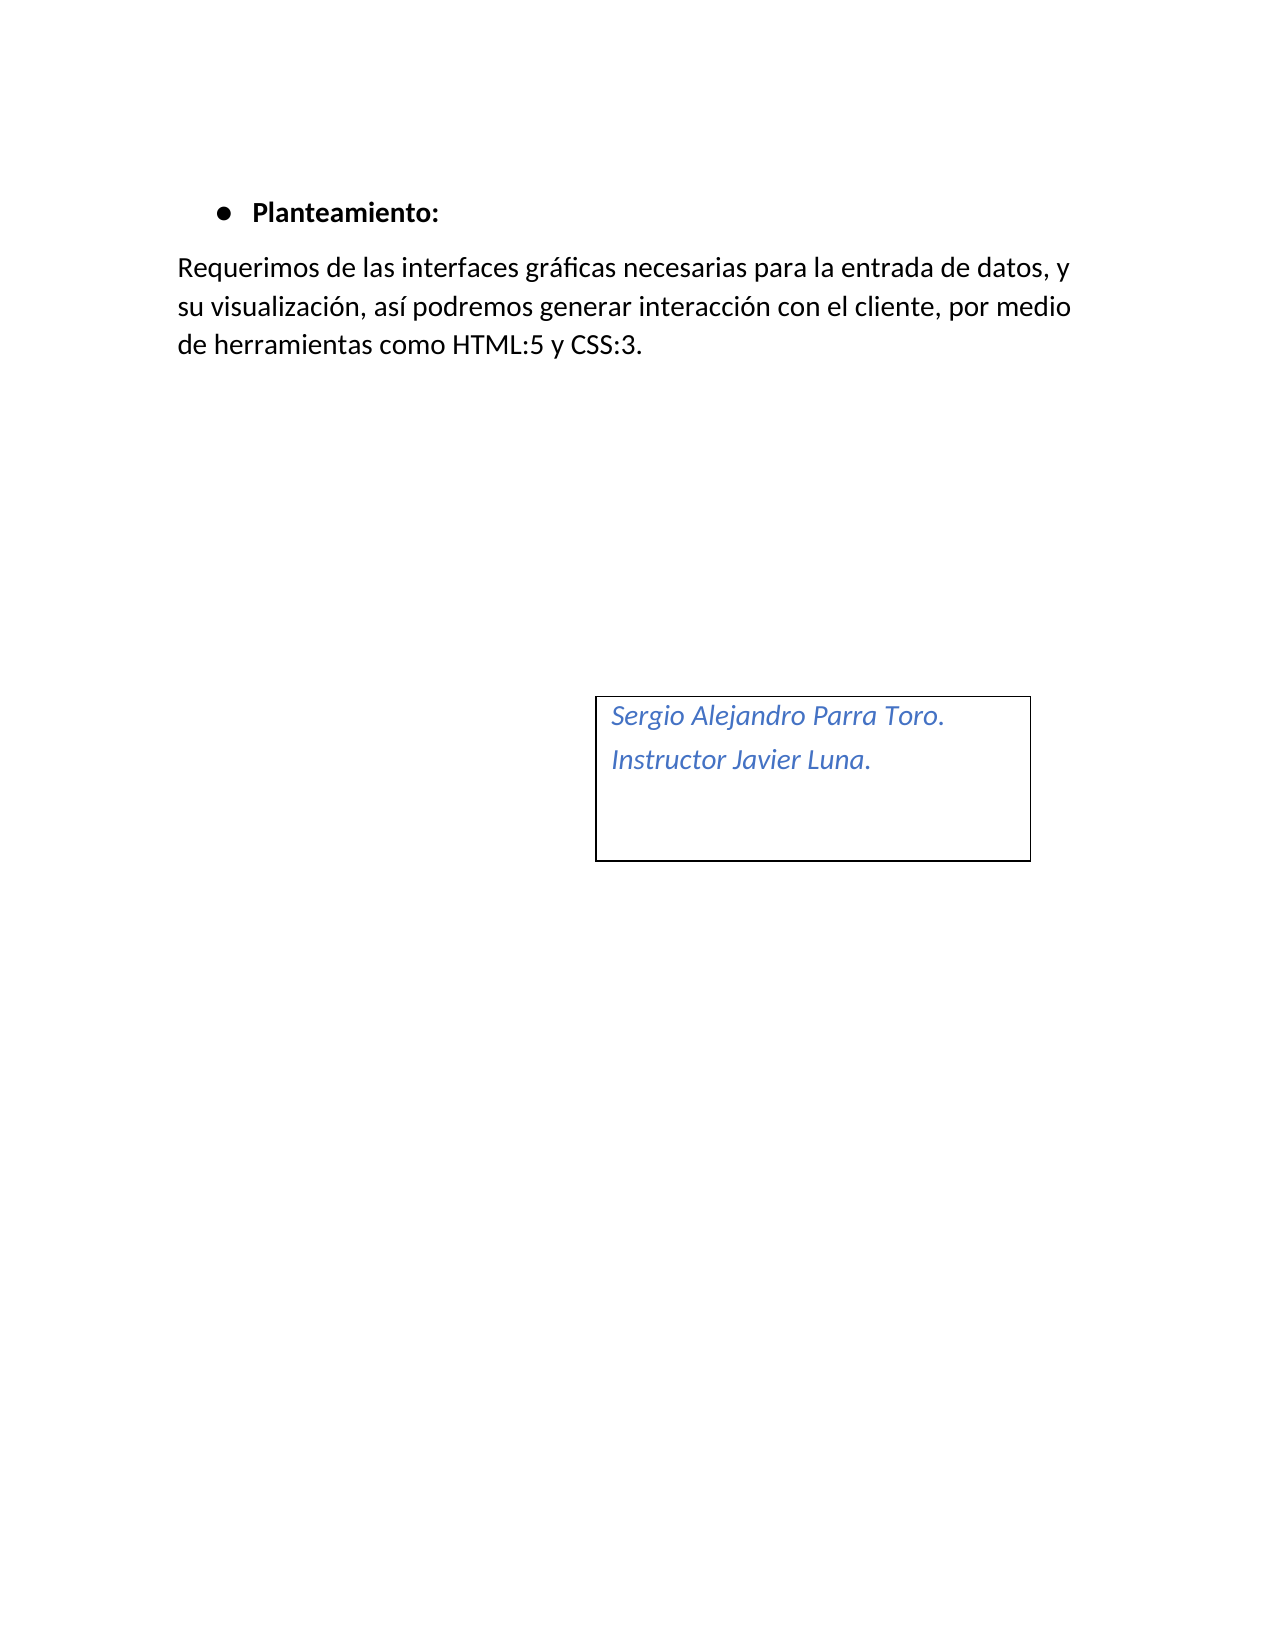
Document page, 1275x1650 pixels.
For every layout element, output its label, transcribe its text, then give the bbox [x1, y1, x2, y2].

text Sergio Alejandro Parra Toro. [611, 704, 1015, 731]
list Planteamiento: [215, 194, 1098, 230]
text Instructor Javier Luna. [611, 748, 1015, 775]
text Requerimos de las interfaces gráficas necesarias para la entrada de datos, y su visualización, así podremos generar interacción con el cliente, por medio de herramientas como HTML:5 y CSS:3. [177, 249, 1098, 362]
